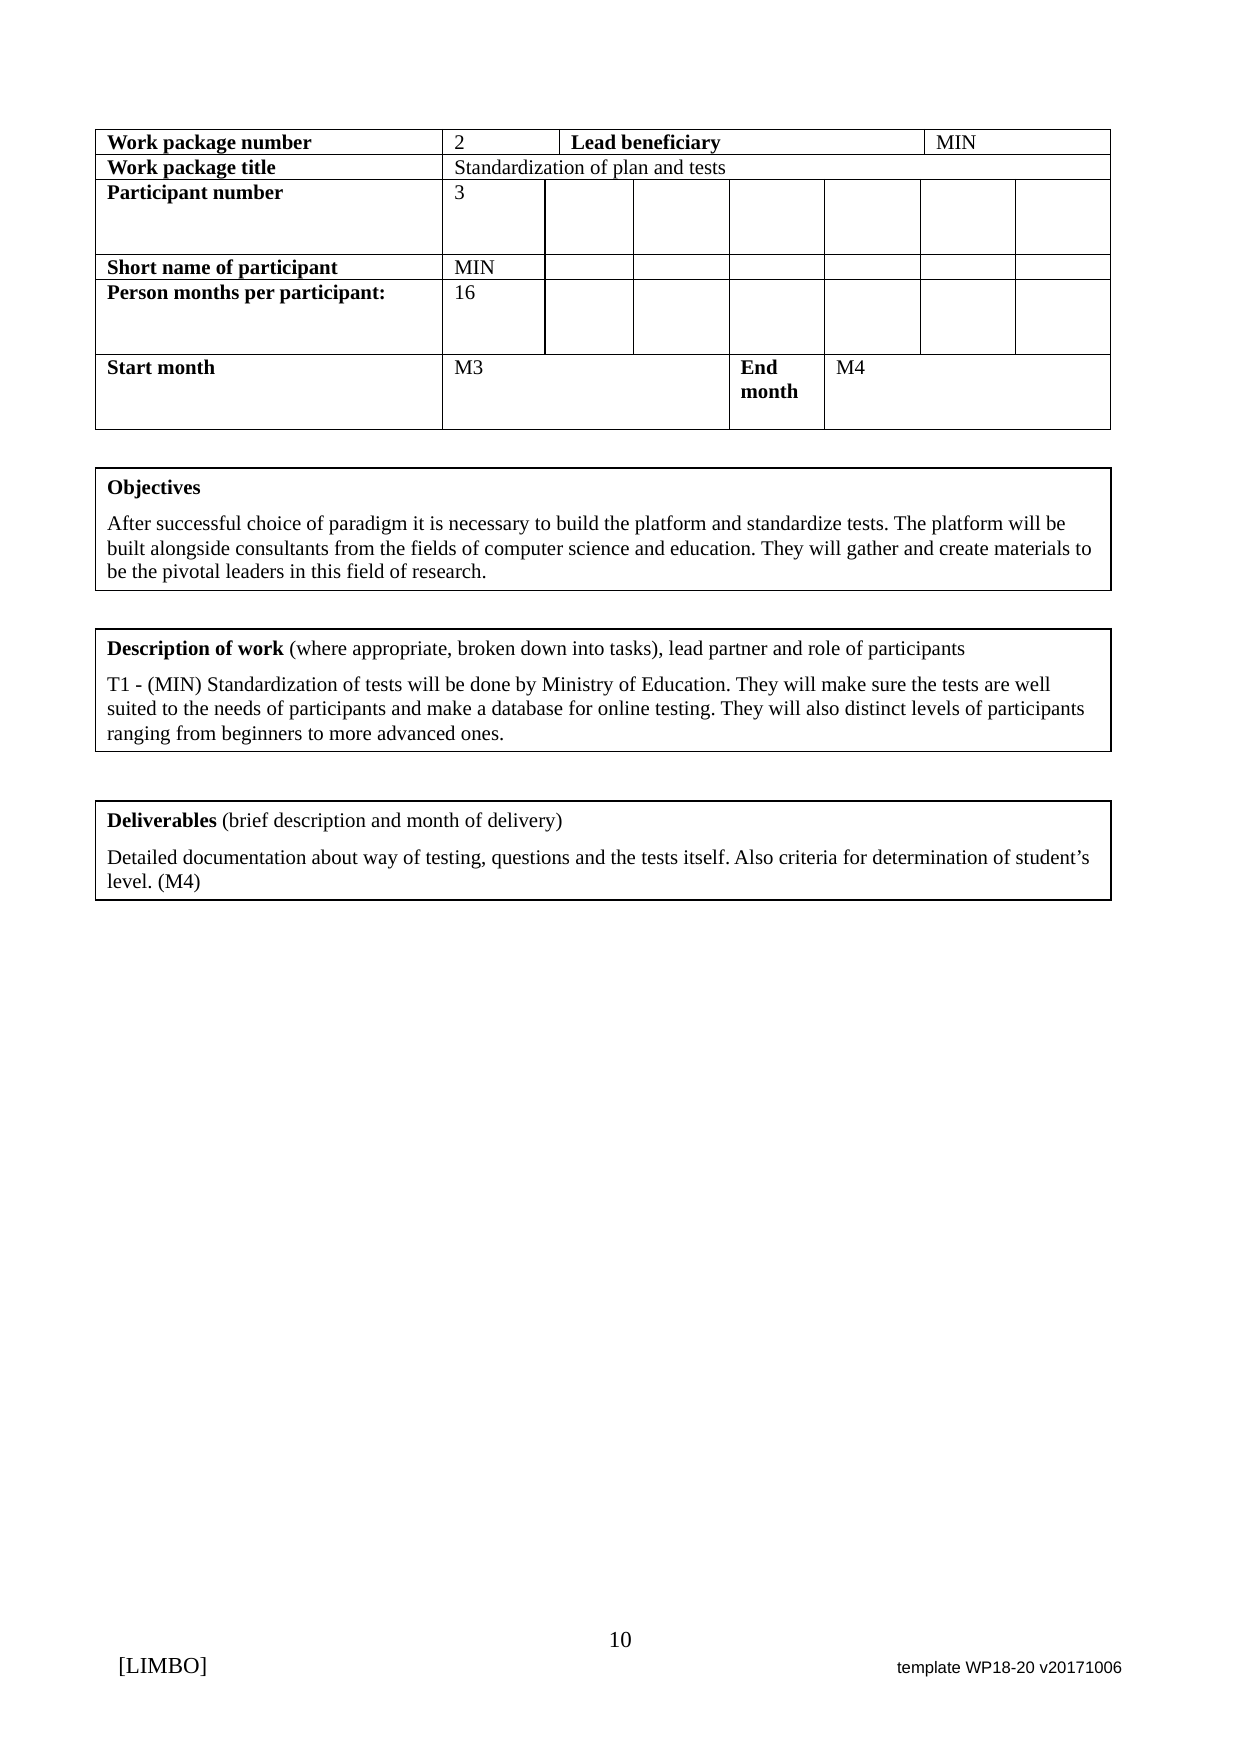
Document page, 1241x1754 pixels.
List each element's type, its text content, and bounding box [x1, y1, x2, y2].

table_cell [1016, 180, 1110, 254]
table_cell [546, 255, 633, 279]
table_cell [921, 280, 1015, 354]
table_cell [730, 280, 824, 354]
table_cell Person months per participant: [96, 280, 442, 354]
table_cell MIN [443, 255, 544, 279]
table_cell [921, 255, 1015, 279]
table_cell End month [730, 355, 824, 429]
table_header Description of work (where appropriate, broken down into tasks), lead partner and role of participants T1 - (MIN) Standardization of tests will be done by Ministry of Education. They will make sure the tests are well suited to the needs of participants and make a database for online testing. They will also distinct levels of participants ranging from beginners to more advanced ones. [96, 630, 1110, 751]
table_cell M4 [825, 355, 1110, 429]
table_cell 16 [443, 280, 544, 354]
table_cell 3 [443, 180, 544, 254]
table_header MIN [925, 130, 1110, 154]
table_cell Participant number [96, 180, 442, 254]
table_cell [825, 255, 920, 279]
table_cell [730, 255, 824, 279]
table_cell Short name of participant [96, 255, 442, 279]
table_cell [634, 255, 729, 279]
table_cell [921, 180, 1015, 254]
table_cell M3 [443, 355, 729, 429]
table_cell Standardization of plan and tests [443, 155, 1110, 179]
table_header Deliverables (brief description and month of delivery) Detailed documentation about way of testing, questions and the tests itself. Also criteria for determination of student’s level. (M4) [96, 802, 1110, 899]
table_header 2 [443, 130, 559, 154]
table_cell [730, 180, 824, 254]
table_cell [546, 180, 633, 254]
table_cell [1016, 280, 1110, 354]
table_cell [825, 280, 920, 354]
table_cell [634, 180, 729, 254]
table_cell [825, 180, 920, 254]
table_header Objectives After successful choice of paradigm it is necessary to build the platform and standardize tests. The platform will be built alongside consultants from the fields of computer science and education. They will gather and create materials to be the pivotal leaders in this field of research. [96, 469, 1110, 590]
table_cell Start month [96, 355, 442, 429]
table_header Work package number [96, 130, 442, 154]
table_header Lead beneficiary [560, 130, 924, 154]
table_cell [1016, 255, 1110, 279]
table_cell Work package title [96, 155, 442, 179]
table_cell [634, 280, 729, 354]
table_cell [546, 280, 633, 354]
